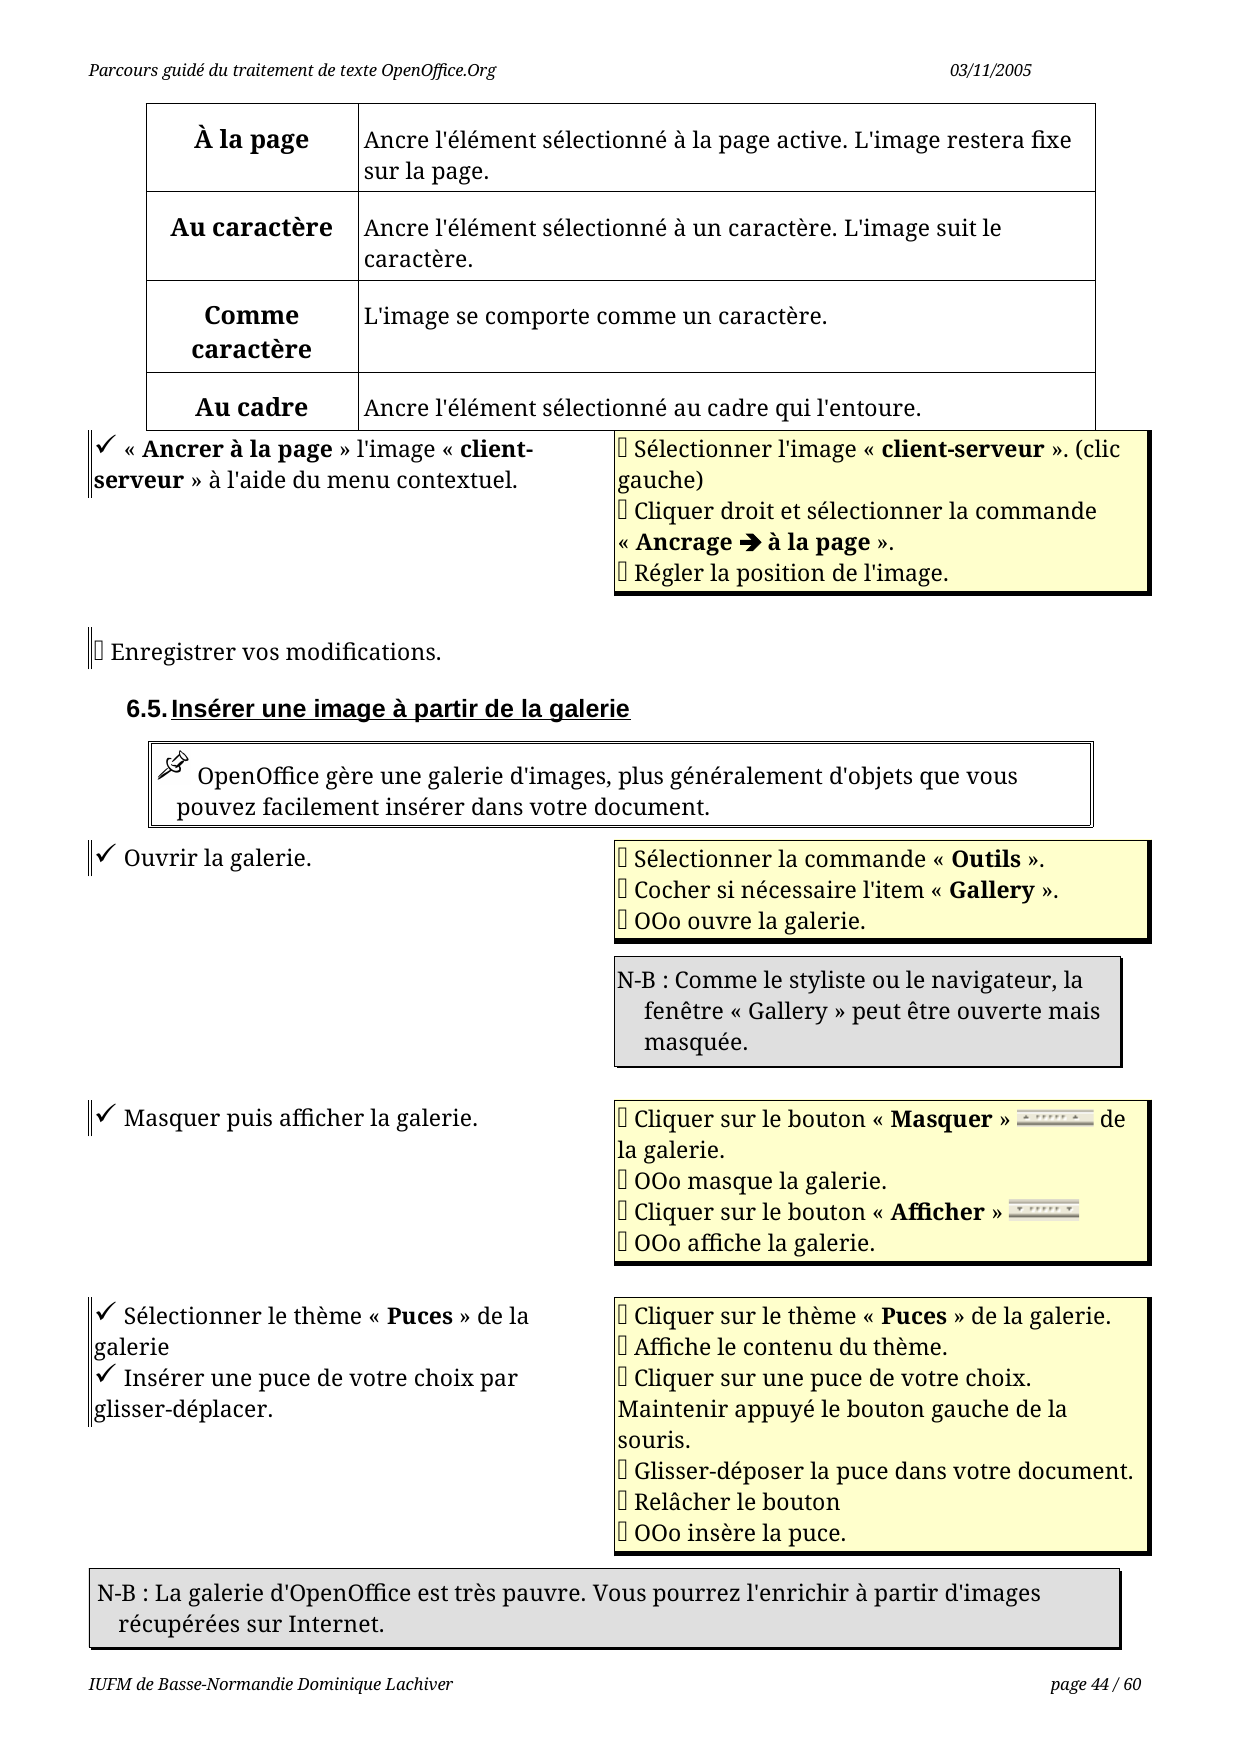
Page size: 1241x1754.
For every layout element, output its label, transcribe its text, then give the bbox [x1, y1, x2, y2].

table_cell Ancre l'élément sélectionné à un caractère. L'image suit le caractère. [359, 192, 1095, 280]
table_cell [614, 1266, 1152, 1297]
table_header [587, 840, 614, 1068]
table_cell [89, 1069, 587, 1099]
table_cell L'image se comporte comme un caractère. [359, 281, 1095, 372]
picture [153, 746, 192, 785]
table_header  Sélectionner le thème « Puces » de la galerie  Insérer une puce de votre choix par glisser-déplacer. [89, 1297, 587, 1556]
table_cell [587, 1069, 614, 1099]
table_cell [614, 596, 1152, 627]
table_header [587, 1297, 614, 1556]
table_cell [89, 596, 587, 627]
table_header  Masquer puis afficher la galerie. [89, 1100, 587, 1266]
table_cell [89, 1266, 587, 1297]
table_header  Sélectionner la commande « Outils ».  Cocher si nécessaire l'item « Gallery ».  OOo ouvre la galerie. N-B : Comme le styliste ou le navigateur, la fenêtre « Gallery » peut être ouverte mais masquée. [614, 944, 1152, 1068]
table_cell [587, 1266, 614, 1297]
table_header  Ouvrir la galerie. [89, 840, 587, 1068]
table_header Ancre l'élément sélectionné à la page active. L'image restera fixe sur la page. [359, 104, 1095, 191]
table_cell Ancre l'élément sélectionné au cadre qui l'entoure. [359, 373, 1095, 430]
table_cell [614, 1069, 1152, 1099]
text  Enregistrer vos modifications. [92, 627, 1152, 669]
picture [1017, 1109, 1094, 1127]
table_cell Au cadre [147, 373, 358, 430]
table_header À la page [147, 104, 358, 191]
table_header  « Ancrer à la page » l'image « client-serveur » à l'aide du menu contextuel. [89, 430, 587, 596]
table_header [587, 431, 614, 596]
table_cell Au caractère [147, 192, 358, 280]
table_header [587, 1100, 614, 1266]
subtitle Insérer une image à partir de la galerie [126, 694, 1152, 722]
text N-B : La galerie d'OpenOffice est très pauvre. Vous pourrez l'enrichir à partir d'images récupérées sur Internet. [90, 1569, 1119, 1647]
table_cell [587, 596, 614, 627]
table_cell Comme caractère [147, 281, 358, 372]
picture [1008, 1199, 1080, 1221]
